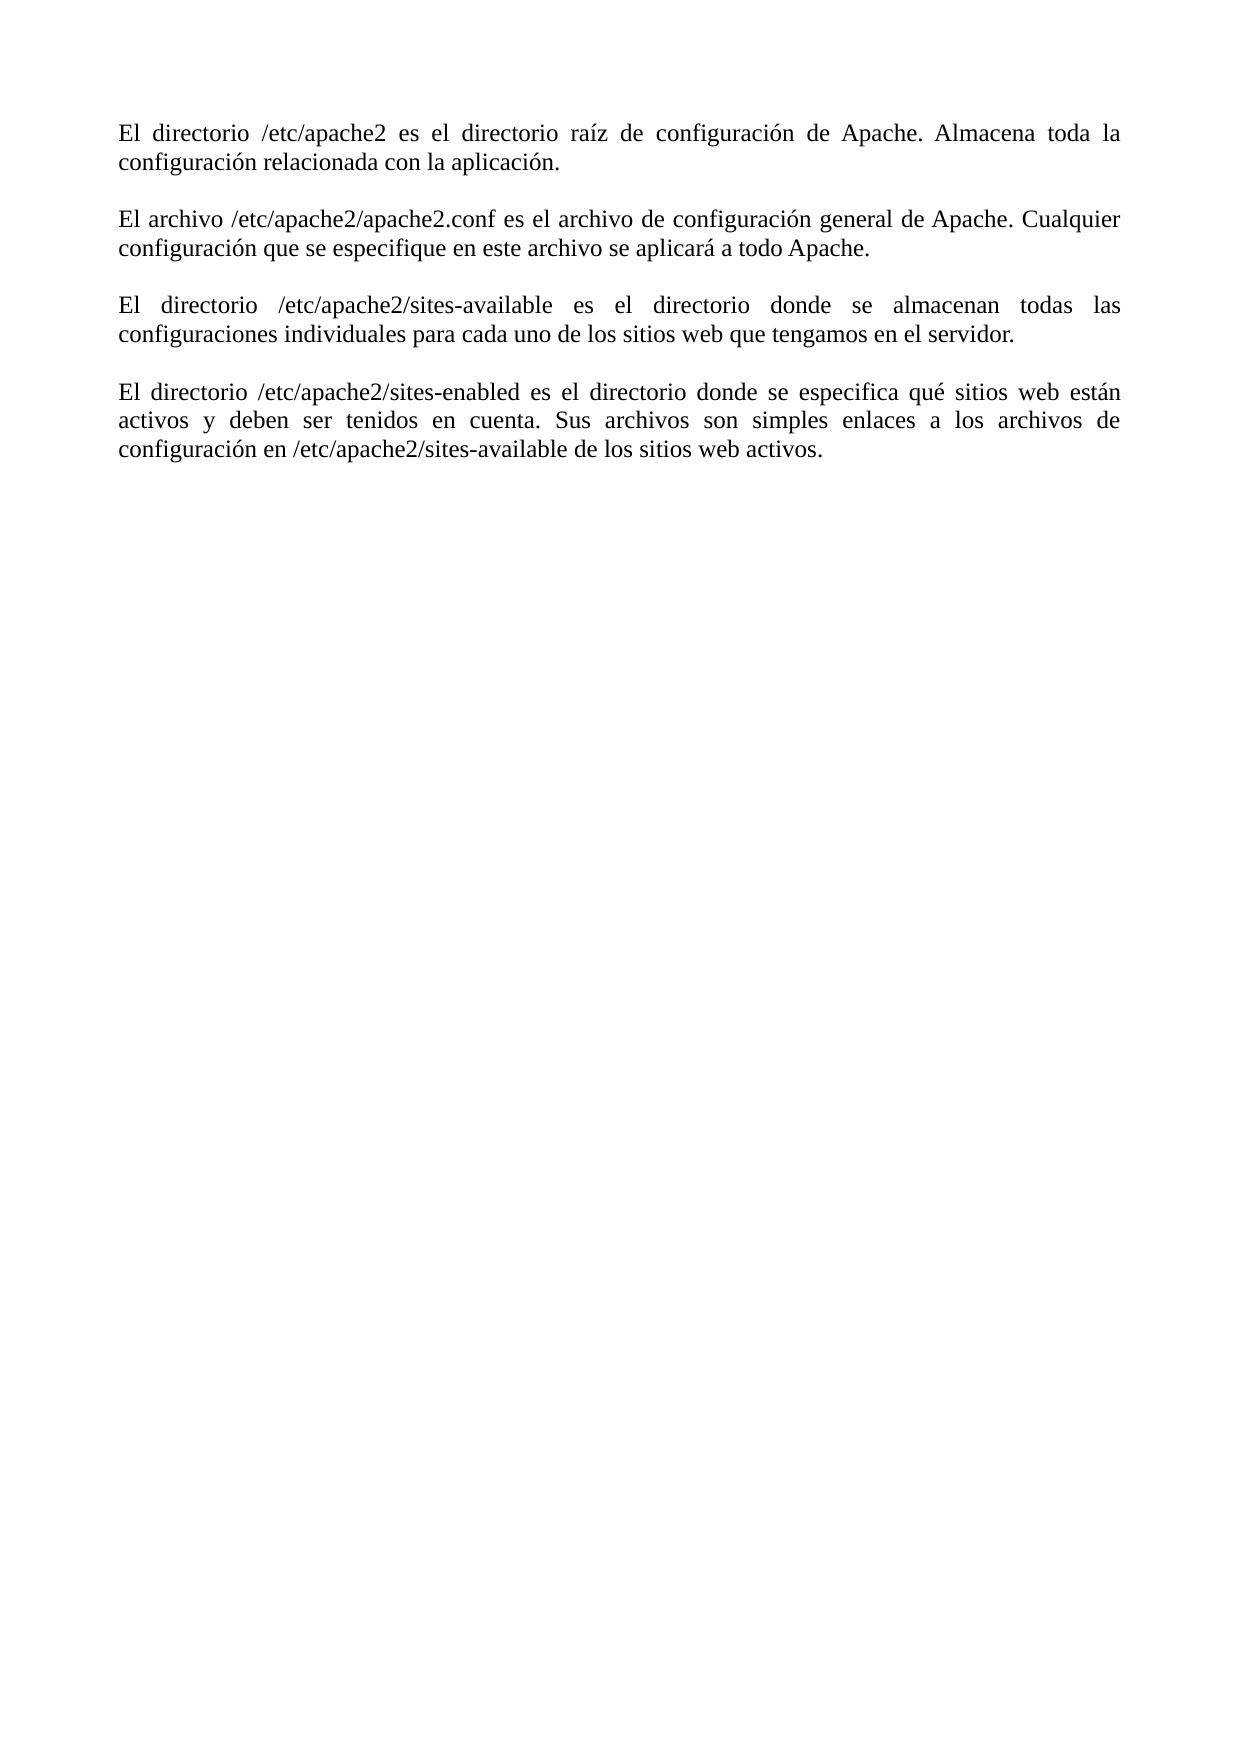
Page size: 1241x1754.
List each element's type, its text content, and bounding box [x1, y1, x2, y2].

text El archivo /etc/apache2/apache2.conf es el archivo de configuración general de Apache. Cualquier configuración que se especifique en este archivo se aplicará a todo Apache. [118, 204, 1122, 262]
text El directorio /etc/apache2 es el directorio raíz de configuración de Apache. Almacena toda la configuración relacionada con la aplicación. [118, 118, 1122, 176]
text El directorio /etc/apache2/sites-available es el directorio donde se almacenan todas las configuraciones individuales para cada uno de los sitios web que tengamos en el servidor. [118, 291, 1122, 348]
text El directorio /etc/apache2/sites-enabled es el directorio donde se especifica qué sitios web están activos y deben ser tenidos en cuenta. Sus archivos son simples enlaces a los archivos de configuración en /etc/apache2/sites-available de los sitios web activos. [118, 377, 1122, 463]
